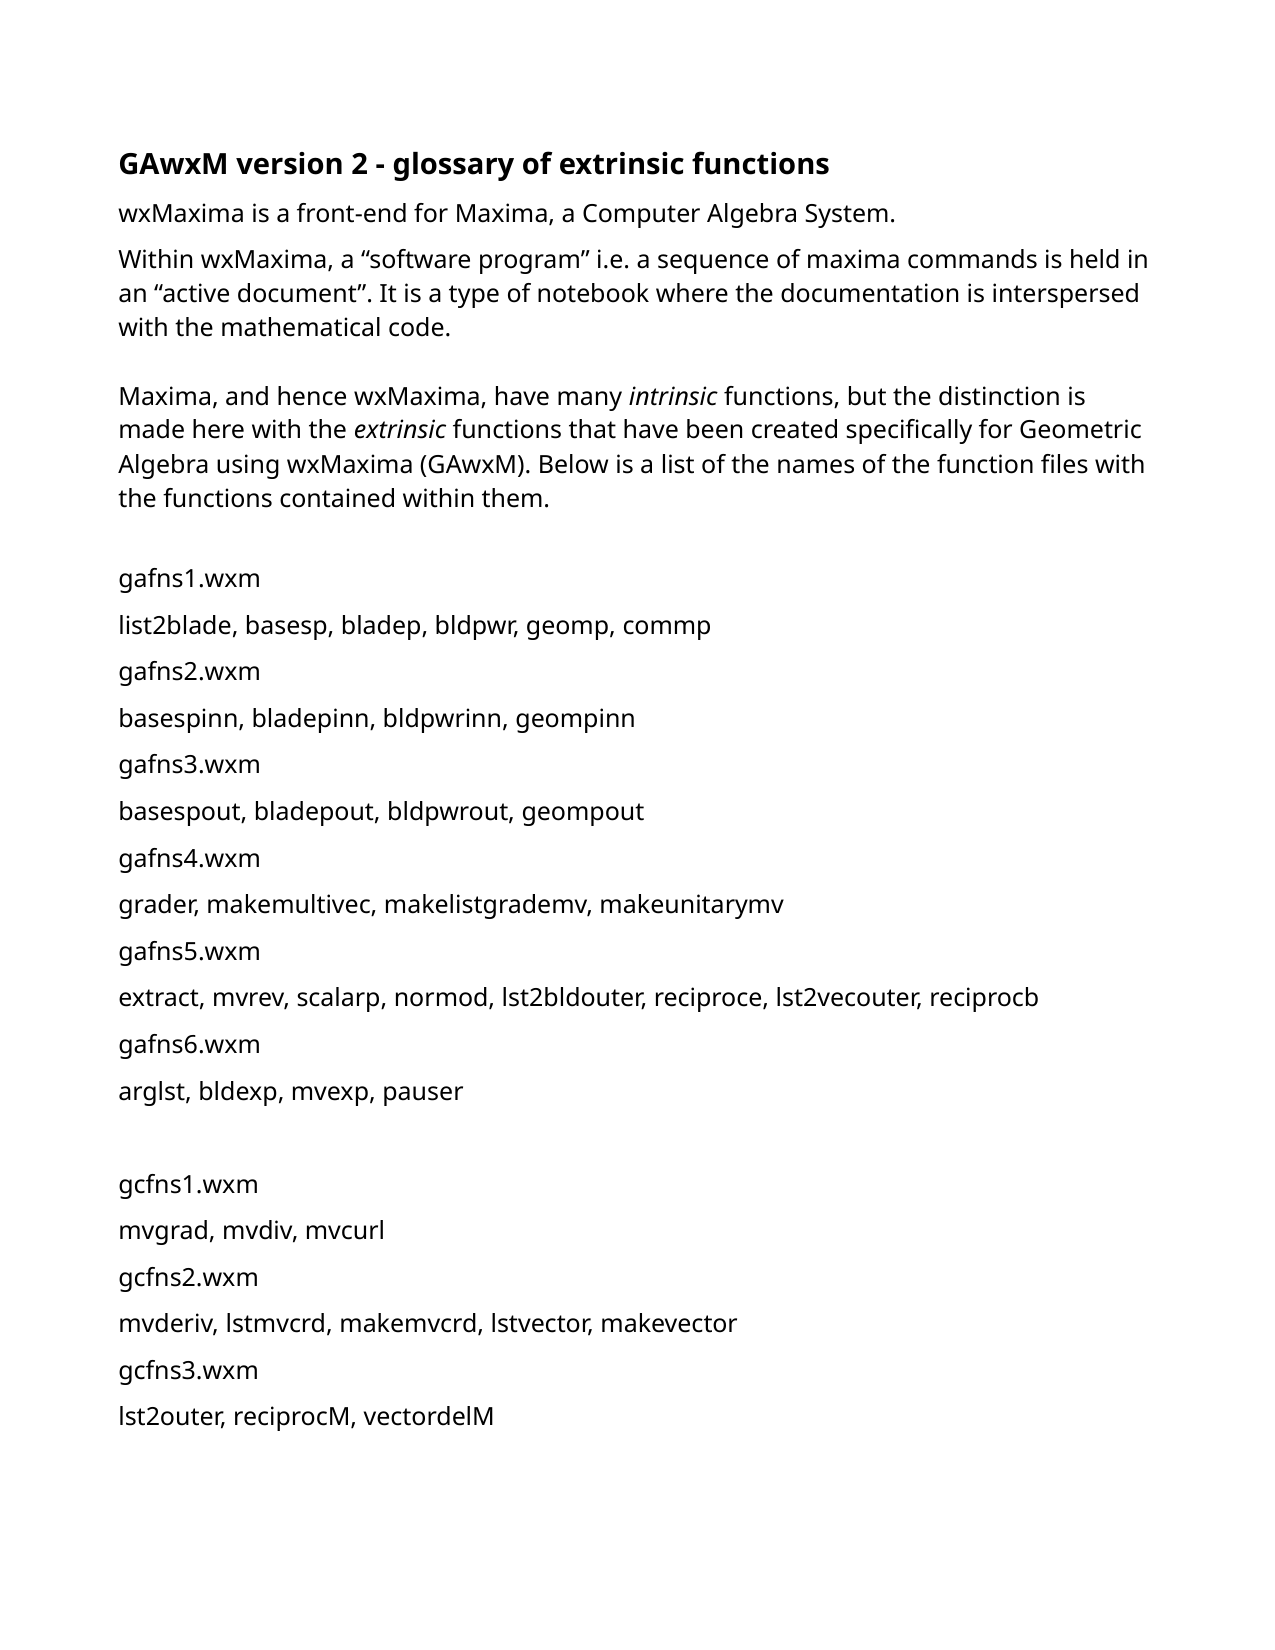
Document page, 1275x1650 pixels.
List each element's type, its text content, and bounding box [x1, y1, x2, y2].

text gafns2.wxm [118, 654, 1157, 688]
text gafns4.wxm [118, 840, 1157, 874]
text gafns5.wxm [118, 933, 1157, 967]
text basespinn, bladepinn, bldpwrinn, geompinn [118, 701, 1157, 735]
text gafns6.wxm [118, 1027, 1157, 1061]
text lst2outer, reciprocM, vectordelM [118, 1399, 1157, 1433]
text gcfns2.wxm [118, 1259, 1157, 1293]
text list2blade, basesp, bladep, bldpwr, geomp, commp [118, 607, 1157, 642]
text mvgrad, mvdiv, mvcurl [118, 1213, 1157, 1247]
text wxMaxima is a front-end for Maxima, a Computer Algebra System. [118, 195, 1157, 229]
text Within wxMaxima, a “software program” i.e. a sequence of maxima commands is held in an “active document”. It is a type of notebook where the documentation is interspersed with the mathematical code. [118, 242, 1157, 344]
text gafns1.wxm [118, 561, 1157, 595]
subtitle GAwxM version 2 - glossary of extrinsic functions [118, 143, 1157, 183]
text gcfns3.wxm [118, 1352, 1157, 1387]
text basespout, bladepout, bldpwrout, geompout [118, 794, 1157, 828]
text grader, makemultivec, makelistgrademv, makeunitarymv [118, 887, 1157, 921]
text extract, mvrev, scalarp, normod, lst2bldouter, reciproce, lst2vecouter, reciprocb [118, 980, 1157, 1014]
text gcfns1.wxm [118, 1166, 1157, 1200]
text arglst, bldexp, mvexp, pauser [118, 1073, 1157, 1107]
text Maxima, and hence wxMaxima, have many intrinsic functions, but the distinction is made here with the extrinsic functions that have been created specifically for Geometric Algebra using wxMaxima (GAwxM). Below is a list of the names of the function files with the functions contained within them. [118, 378, 1157, 514]
text mvderiv, lstmvcrd, makemvcrd, lstvector, makevector [118, 1306, 1157, 1340]
text gafns3.wxm [118, 747, 1157, 781]
